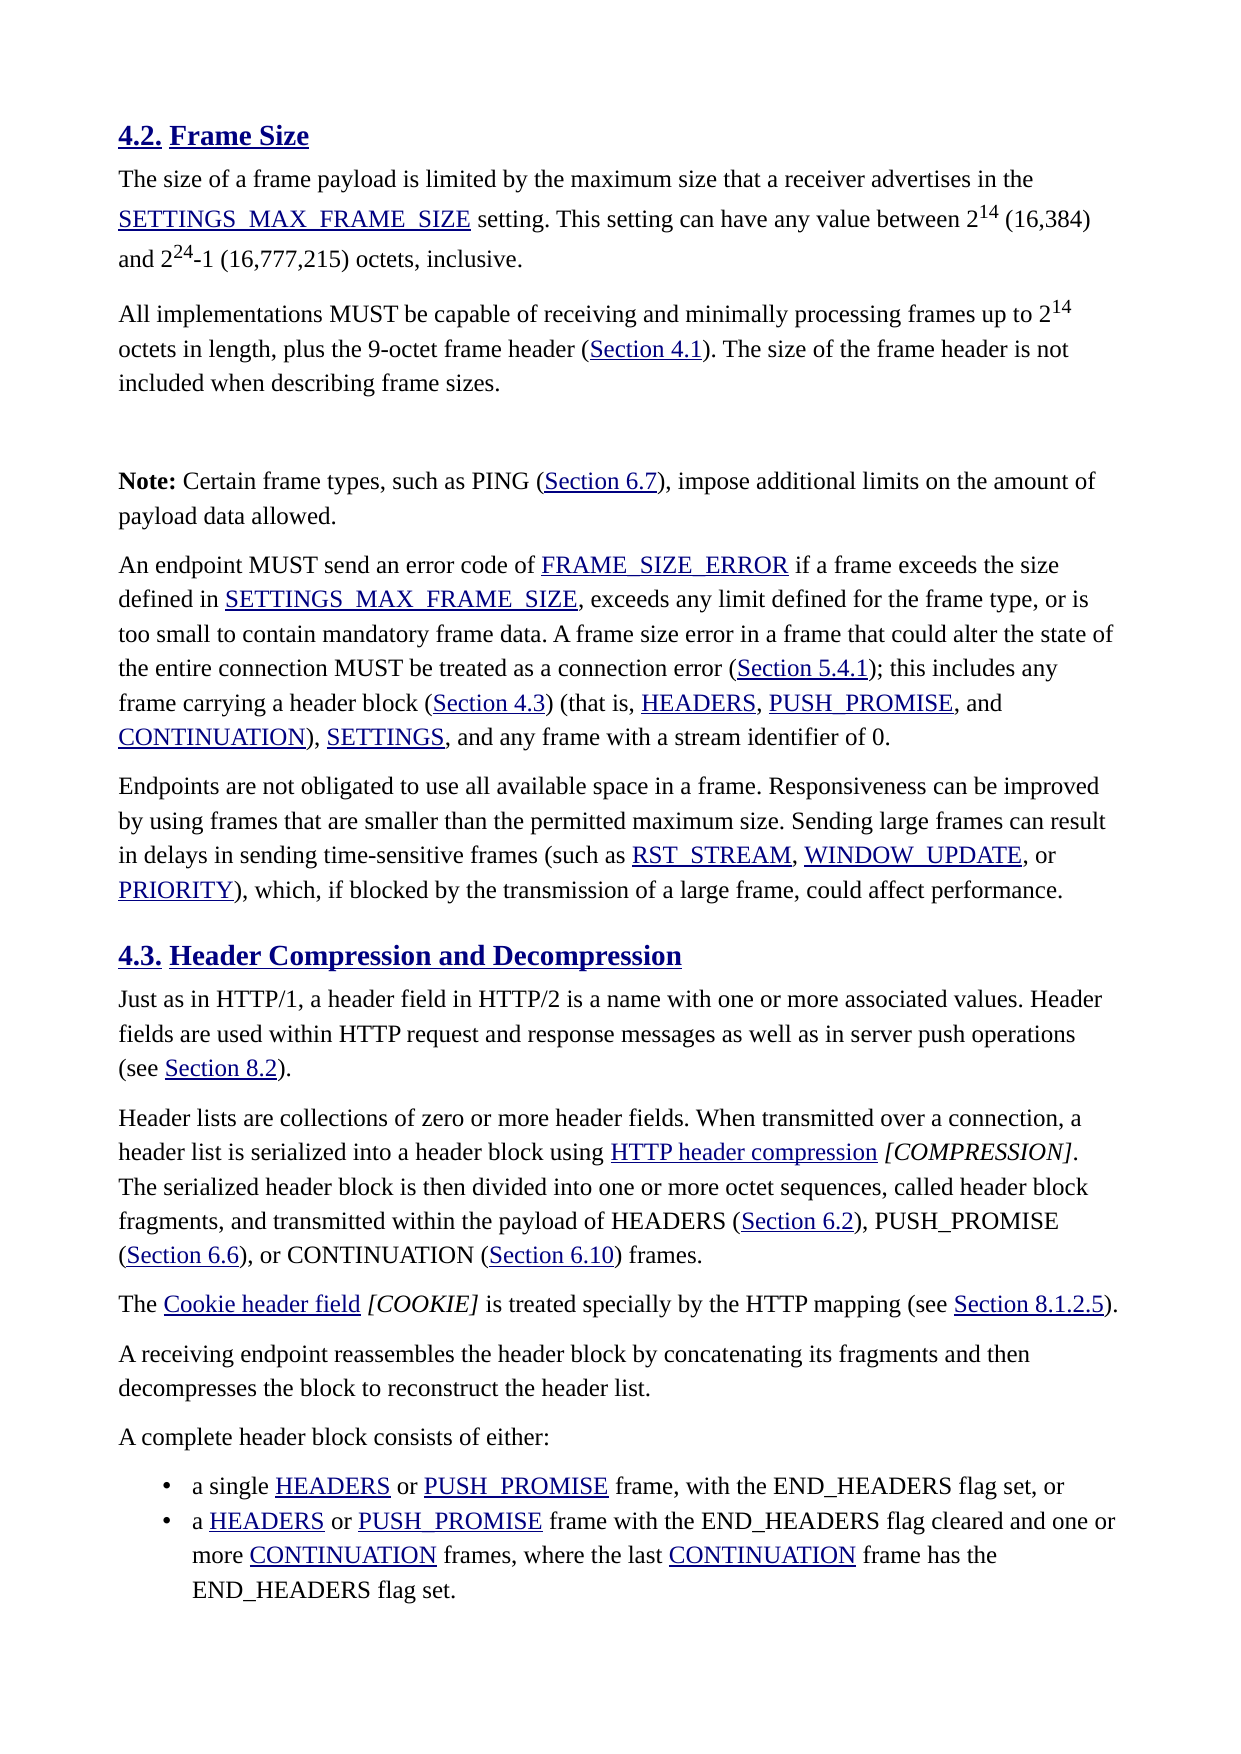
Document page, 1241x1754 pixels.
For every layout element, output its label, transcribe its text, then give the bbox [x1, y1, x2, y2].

text A complete header block consists of either: [118, 1422, 1122, 1451]
subtitle 4.2. Frame Size [118, 118, 1122, 152]
text Note: Certain frame types, such as PING (Section 6.7), impose additional limits on the amount of payload data allowed. [118, 466, 1122, 530]
text A receiving endpoint reassembles the header block by concatenating its fragments and then decompresses the block to reconstruct the header list. [118, 1339, 1122, 1402]
text All implementations MUST be capable of receiving and minimally processing frames up to 214 octets in length, plus the 9-octet frame header (Section 4.1). The size of the frame header is not included when describing frame sizes. [118, 294, 1122, 397]
text Just as in HTTP/1, a header field in HTTP/2 is a name with one or more associated values. Header fields are used within HTTP request and response messages as well as in server push operations (see Section 8.2). [118, 984, 1122, 1082]
list a HEADERS or PUSH_PROMISE frame with the END_HEADERS flag cleared and one or more CONTINUATION frames, where the last CONTINUATION frame has the END_HEADERS flag set. [162, 1506, 1122, 1603]
text Endpoints are not obligated to use all available space in a frame. Responsiveness can be improved by using frames that are smaller than the permitted maximum size. Sending large frames can result in delays in sending time-sensitive frames (such as RST_STREAM, WINDOW_UPDATE, or PRIORITY), which, if blocked by the transmission of a large frame, could affect performance. [118, 771, 1122, 904]
subtitle 4.3. Header Compression and Decompression [118, 938, 1122, 972]
text An endpoint MUST send an error code of FRAME_SIZE_ERROR if a frame exceeds the size defined in SETTINGS_MAX_FRAME_SIZE, exceeds any limit defined for the frame type, or is too small to contain mandatory frame data. A frame size error in a frame that could alter the state of the entire connection MUST be treated as a connection error (Section 5.4.1); this includes any frame carrying a header block (Section 4.3) (that is, HEADERS, PUSH_PROMISE, and CONTINUATION), SETTINGS, and any frame with a stream identifier of 0. [118, 550, 1122, 751]
text The size of a frame payload is limited by the maximum size that a receiver advertises in the SETTINGS_MAX_FRAME_SIZE setting. This setting can have any value between 214 (16,384) and 224-1 (16,777,215) octets, inclusive. [118, 164, 1122, 273]
text Header lists are collections of zero or more header fields. When transmitted over a connection, a header list is serialized into a header block using HTTP header compression [COMPRESSION]. The serialized header block is then divided into one or more octet sequences, called header block fragments, and transmitted within the payload of HEADERS (Section 6.2), PUSH_PROMISE (Section 6.6), or CONTINUATION (Section 6.10) frames. [118, 1103, 1122, 1269]
text The Cookie header field [COOKIE] is treated specially by the HTTP mapping (see Section 8.1.2.5). [118, 1289, 1122, 1318]
list a single HEADERS or PUSH_PROMISE frame, with the END_HEADERS flag set, or [162, 1471, 1122, 1500]
